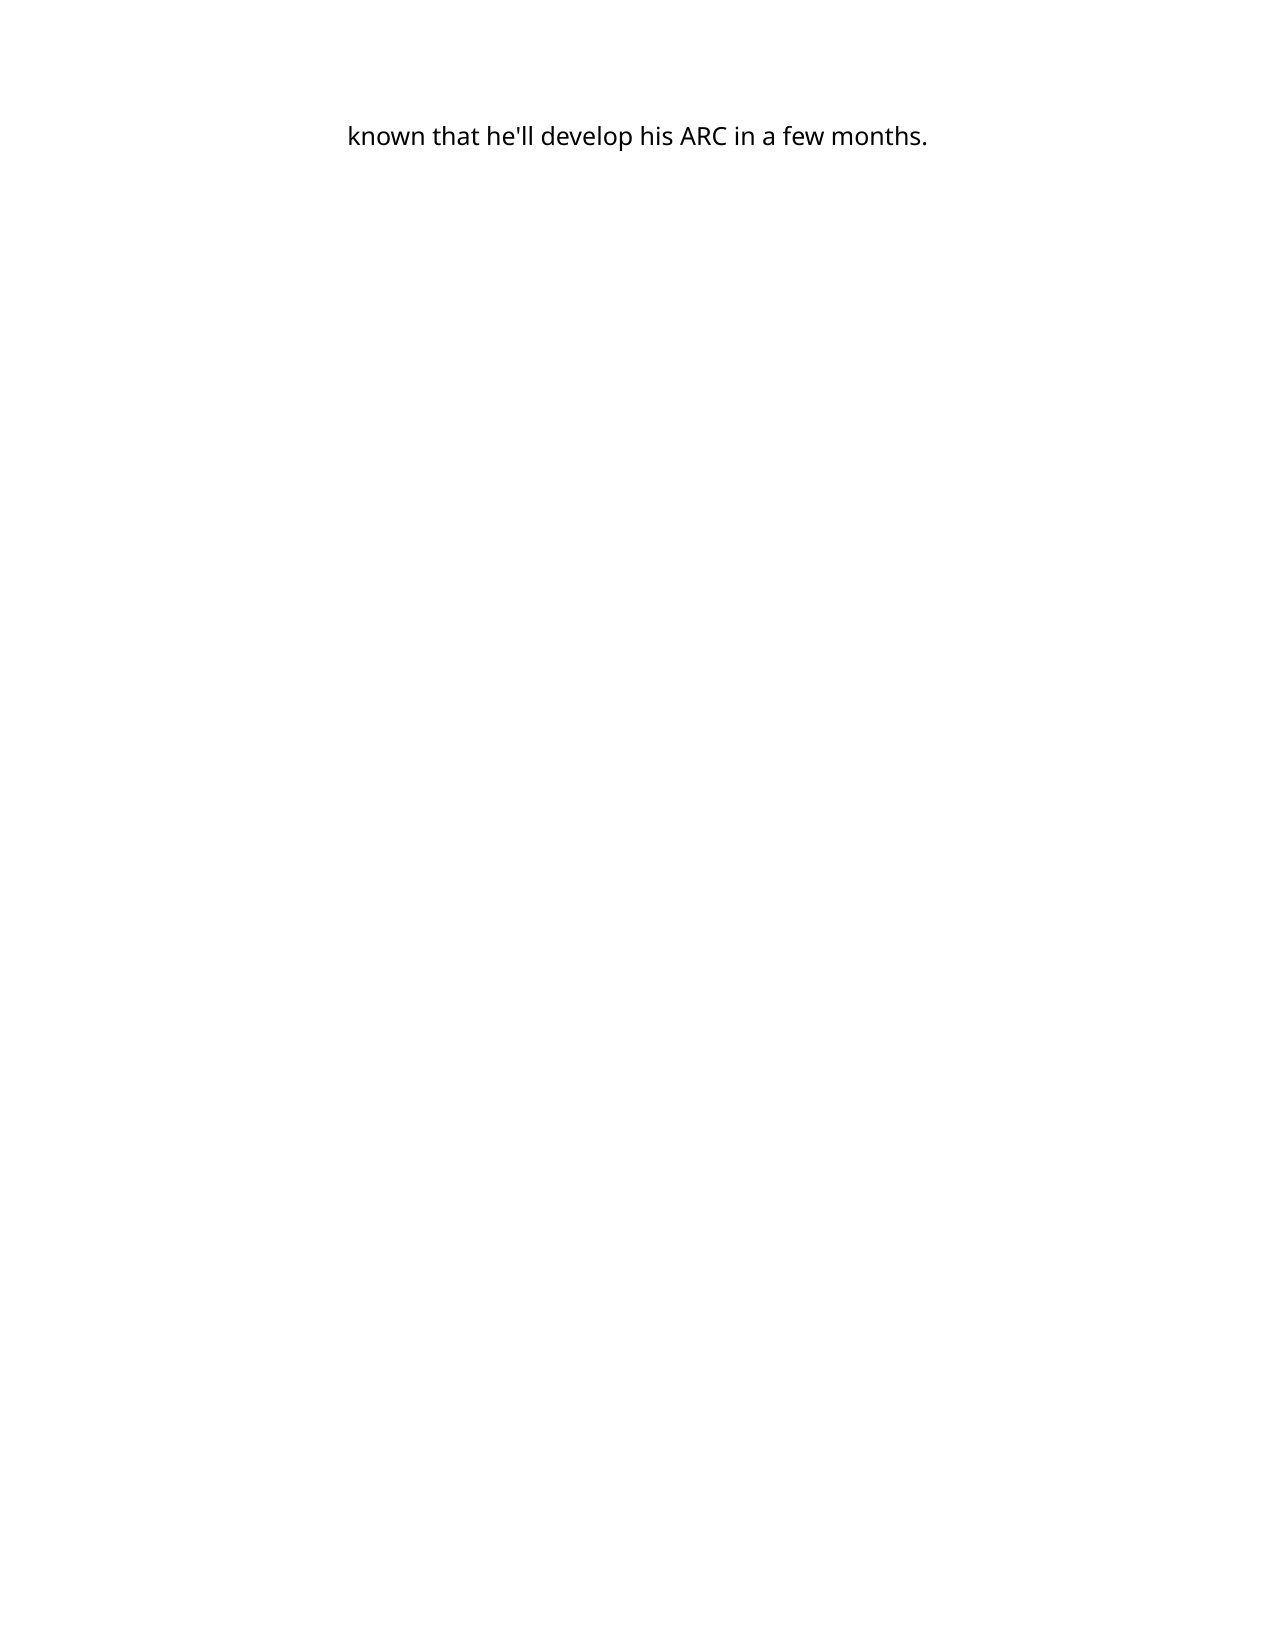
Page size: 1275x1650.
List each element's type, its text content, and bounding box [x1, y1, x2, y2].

text known that he'll develop his ARC in a few months. [118, 118, 1157, 152]
